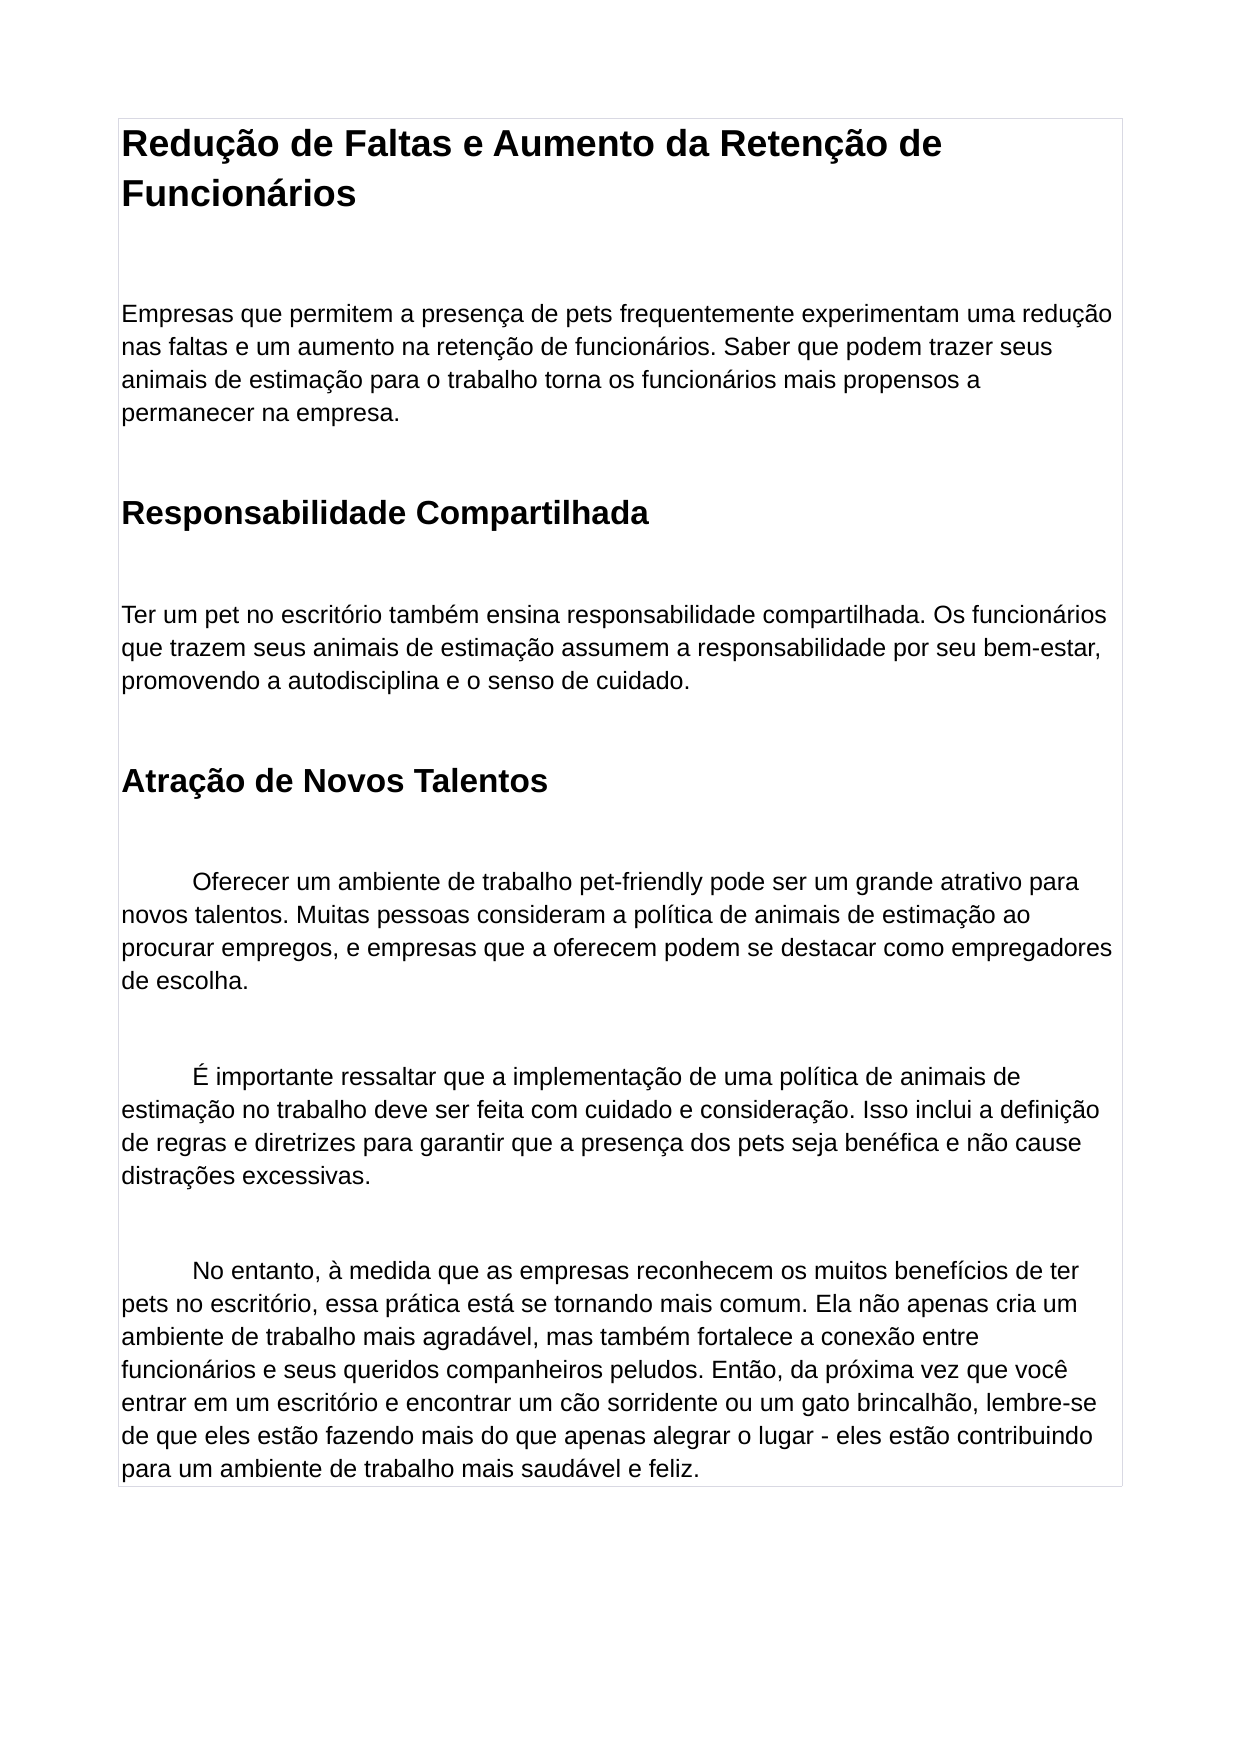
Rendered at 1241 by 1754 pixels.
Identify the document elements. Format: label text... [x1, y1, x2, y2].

text É importante ressaltar que a implementação de uma política de animais de estimação no trabalho deve ser feita com cuidado e consideração. Isso inclui a definição de regras e diretrizes para garantir que a presença dos pets seja benéfica e não cause distrações excessivas. [119, 1058, 1122, 1189]
text Oferecer um ambiente de trabalho pet-friendly pode ser um grande atrativo para novos talentos. Muitas pessoas consideram a política de animais de estimação ao procurar empregos, e empresas que a oferecem podem se destacar como empregadores de escolha. [119, 864, 1122, 995]
text Ter um pet no escritório também ensina responsabilidade compartilhada. Os funcionários que trazem seus animais de estimação assumem a responsabilidade por seu bem-estar, promovendo a autodisciplina e o senso de cuidado. [119, 597, 1122, 694]
text No entanto, à medida que as empresas reconhecem os muitos benefícios de ter pets no escritório, essa prática está se tornando mais comum. Ela não apenas cria um ambiente de trabalho mais agradável, mas também fortalece a conexão entre funcionários e seus queridos companheiros peludos. Então, da próxima vez que você entrar em um escritório e encontrar um cão sorridente ou um gato brincalhão, lembre-se de que eles estão fazendo mais do que apenas alegrar o lugar - eles estão contribuindo para um ambiente de trabalho mais saudável e feliz. [119, 1253, 1122, 1486]
text Redução de Faltas e Aumento da Retenção de Funcionários [119, 119, 1122, 214]
text Empresas que permitem a presença de pets frequentemente experimentam uma redução nas faltas e um aumento na retenção de funcionários. Saber que podem trazer seus animais de estimação para o trabalho torna os funcionários mais propensos a permanecer na empresa. [119, 296, 1122, 427]
text Responsabilidade Compartilhada [119, 490, 1122, 532]
text Atração de Novos Talentos [119, 758, 1122, 799]
